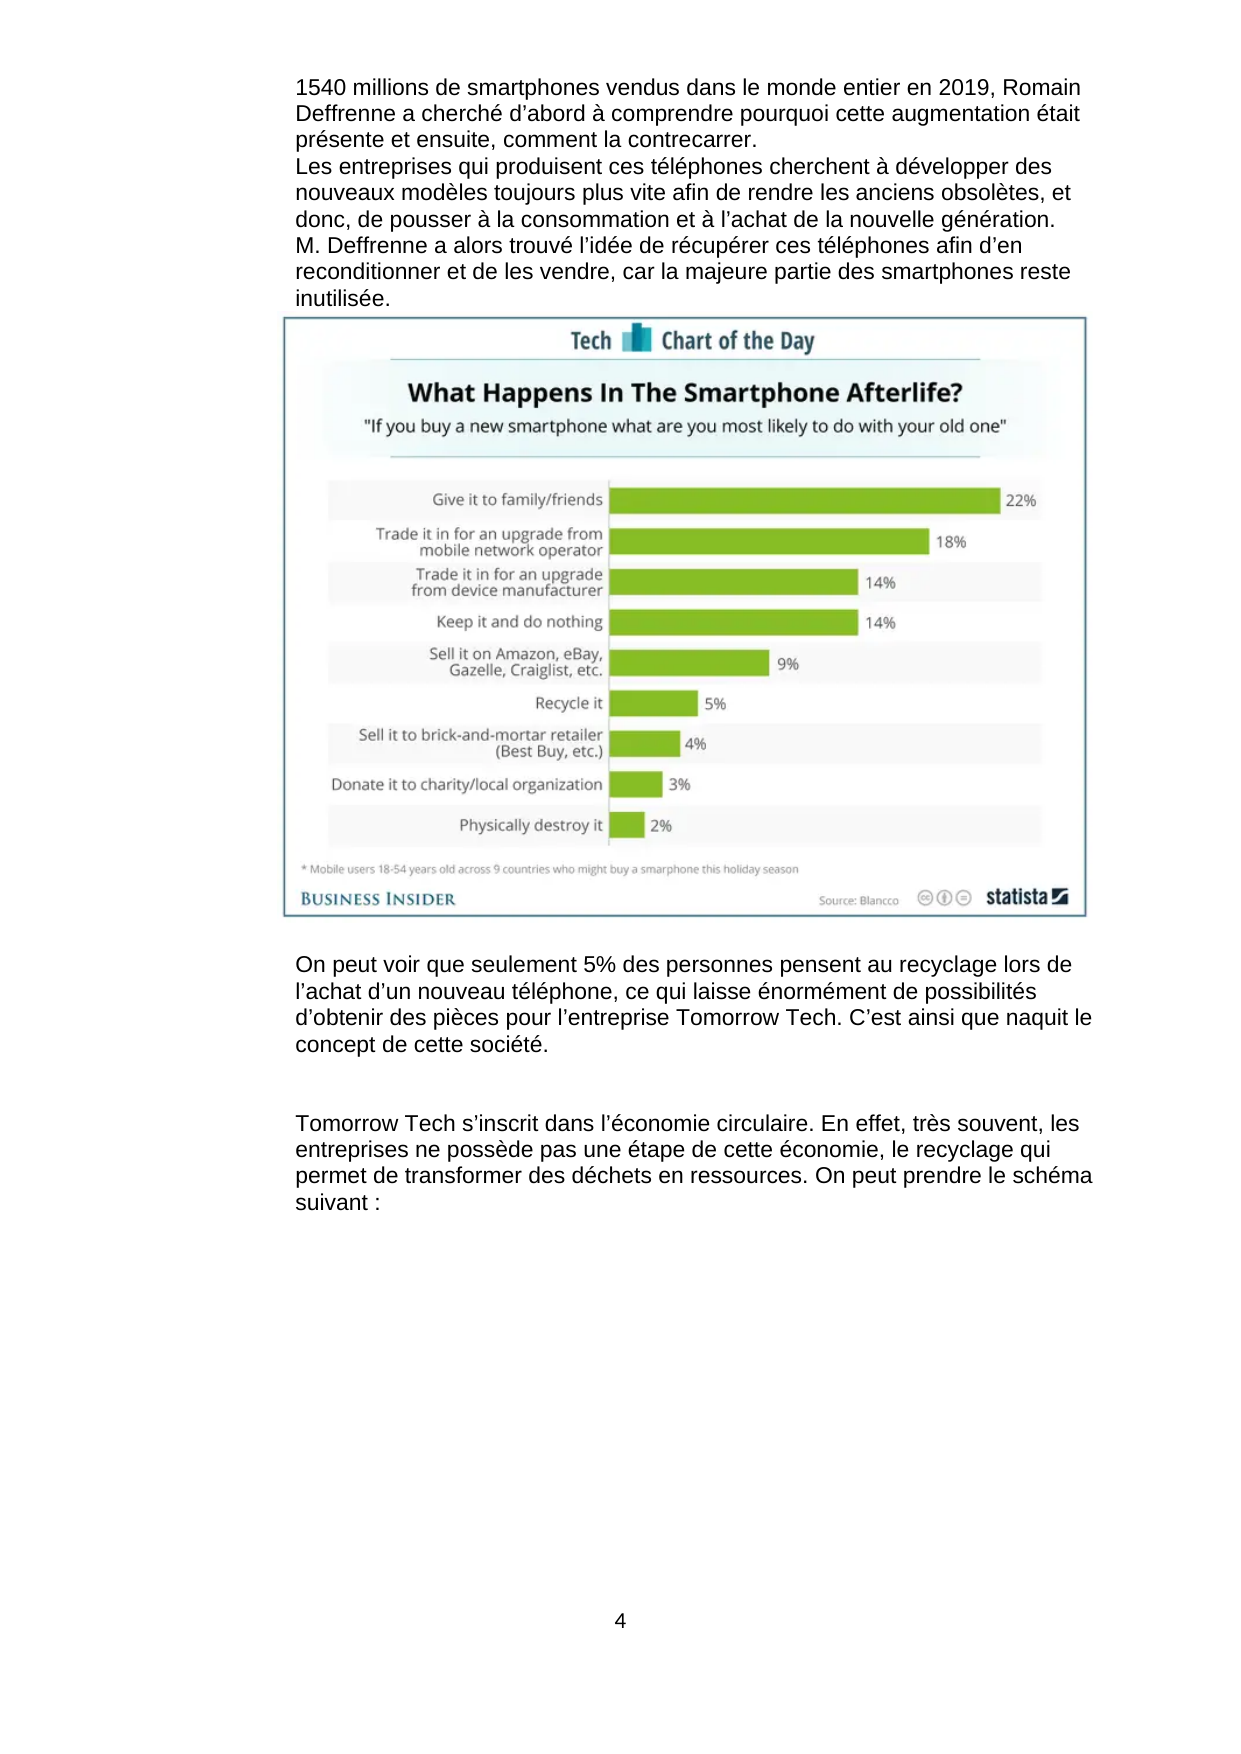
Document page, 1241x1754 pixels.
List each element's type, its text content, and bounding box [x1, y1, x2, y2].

text M. Deffrenne a alors trouvé l’idée de récupérer ces téléphones afin d’en reconditionner et de les vendre, car la majeure partie des smartphones reste inutilisée. [295, 232, 1093, 311]
text Les entreprises qui produisent ces téléphones cherchent à développer des nouveaux modèles toujours plus vite afin de rendre les anciens obsolètes, et donc, de pousser à la consommation et à l’achat de la nouvelle génération. [295, 153, 1093, 232]
text Tomorrow Tech s’inscrit dans l’économie circulaire. En effet, très souvent, les entreprises ne possède pas une étape de cette économie, le recyclage qui permet de transformer des déchets en ressources. On peut prendre le schéma suivant : [295, 1109, 1093, 1215]
text On peut voir que seulement 5% des personnes pensent au recyclage lors de l’achat d’un nouveau téléphone, ce qui laisse énormément de possibilités d’obtenir des pièces pour l’entreprise Tomorrow Tech. C’est ainsi que naquit le concept de cette société. [295, 951, 1093, 1057]
text 1540 millions de smartphones vendus dans le monde entier en 2019, Romain Deffrenne a cherché d’abord à comprendre pourquoi cette augmentation était présente et ensuite, comment la contrecarrer. [295, 74, 1093, 153]
